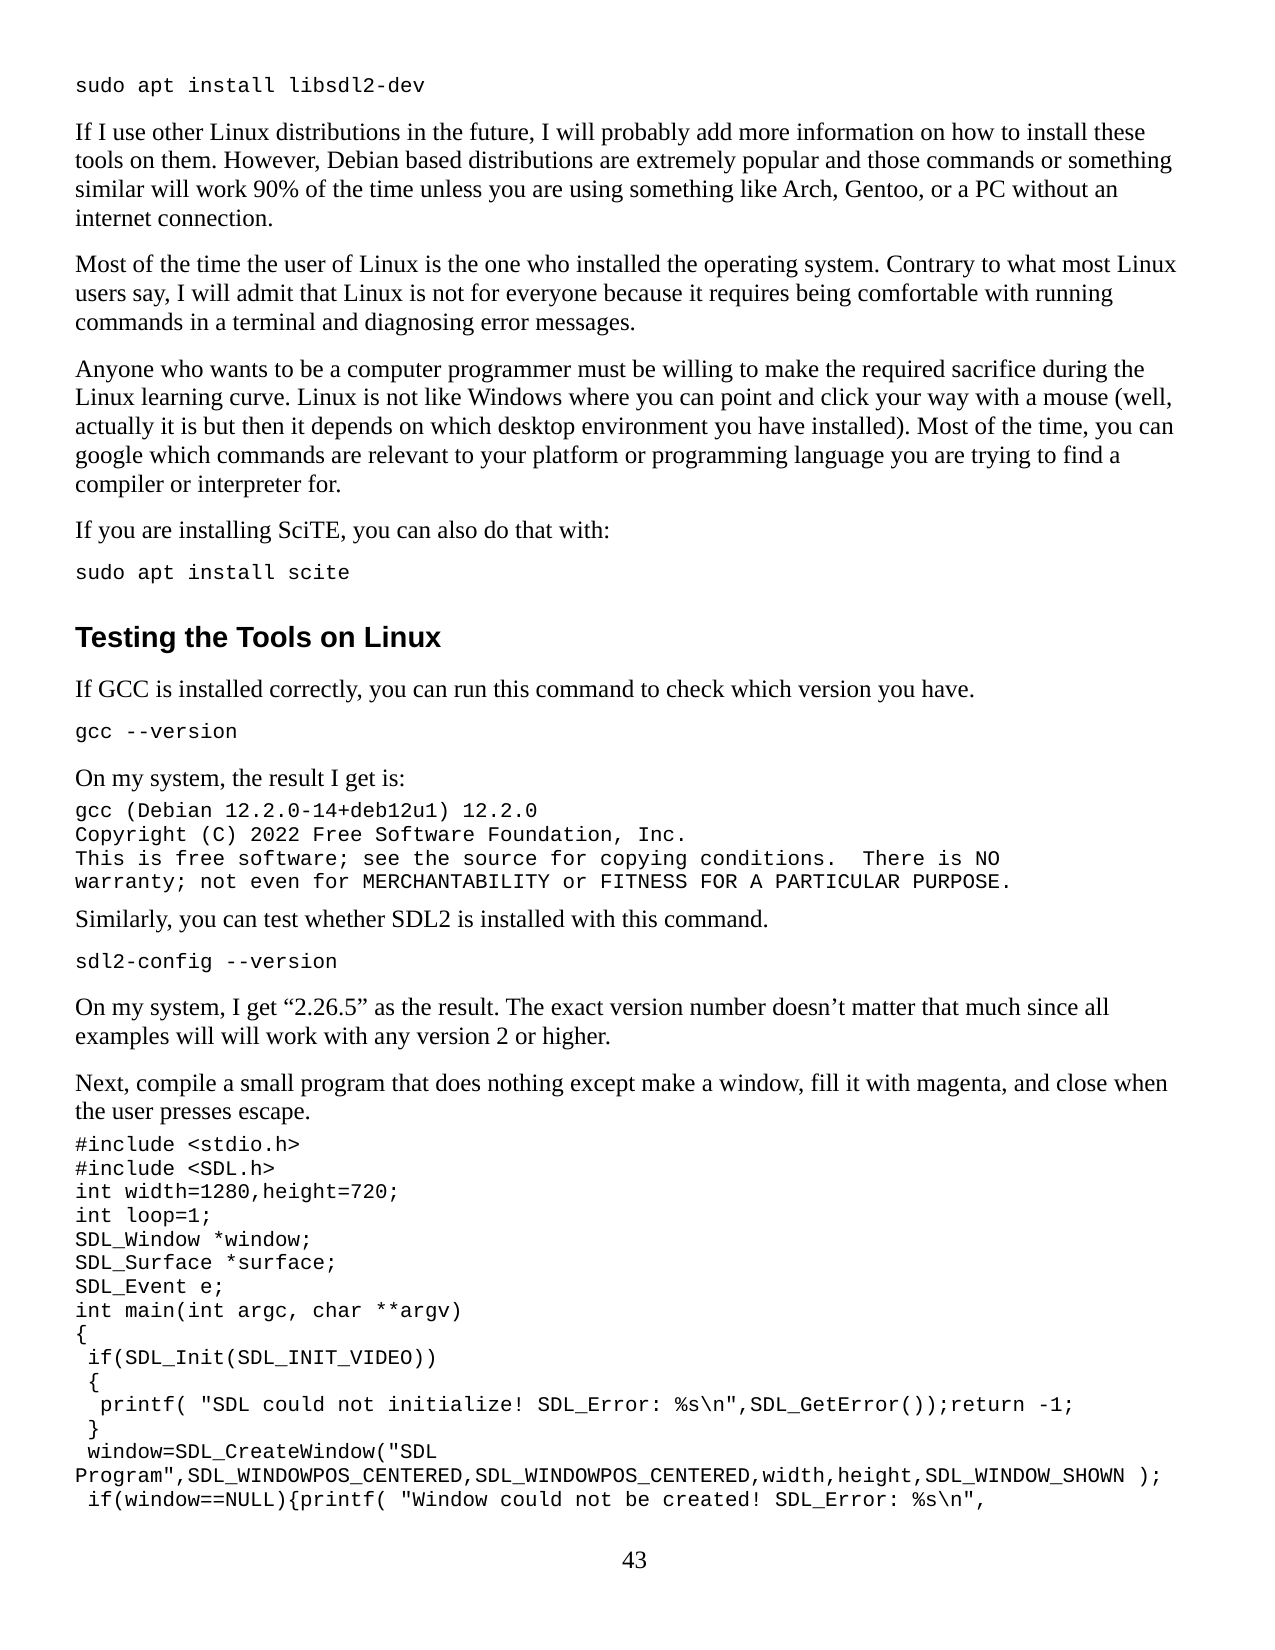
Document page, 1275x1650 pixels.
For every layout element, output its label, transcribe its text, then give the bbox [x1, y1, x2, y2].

text #include <SDL.h> [75, 1158, 1200, 1181]
text } [75, 1418, 1200, 1442]
text SDL_Event e; [75, 1276, 1200, 1300]
text sudo apt install scite [75, 562, 1200, 586]
text If I use other Linux distributions in the future, I will probably add more information on how to install these tools on them. However, Debian based distributions are extremely popular and those commands or something similar will work 90% of the time unless you are using something like Arch, Gentoo, or a PC without an internet connection. [75, 117, 1200, 232]
text SDL_Surface *surface; [75, 1252, 1200, 1276]
text Copyright (C) 2022 Free Software Foundation, Inc. [75, 824, 1200, 848]
text Similarly, you can test whether SDL2 is installed with this command. [75, 904, 1200, 933]
text #include <stdio.h> [75, 1134, 1200, 1158]
text sudo apt install libsdl2-dev [75, 75, 1200, 99]
text Anyone who wants to be a computer programmer must be willing to make the required sacrifice during the Linux learning curve. Linux is not like Windows where you can point and click your way with a mouse (well, actually it is but then it depends on which desktop environment you have installed). Most of the time, you can google which commands are relevant to your platform or programming language you are trying to find a compiler or interpreter for. [75, 354, 1200, 497]
text sdl2-config --version [75, 951, 1200, 974]
text On my system, the result I get is: [75, 763, 1200, 792]
text gcc --version [75, 721, 1200, 745]
text Next, compile a small program that does nothing except make a window, fill it with magenta, and close when the user presses escape. [75, 1068, 1200, 1125]
text { [75, 1323, 1200, 1347]
text int width=1280,height=720; [75, 1181, 1200, 1205]
text This is free software; see the source for copying conditions. There is NO [75, 848, 1200, 871]
text On my system, I get “2.26.5” as the result. The exact version number doesn’t matter that much since all examples will will work with any version 2 or higher. [75, 992, 1200, 1050]
text If you are installing SciTE, you can also do that with: [75, 515, 1200, 544]
text gcc (Debian 12.2.0-14+deb12u1) 12.2.0 [75, 801, 1200, 824]
text if(SDL_Init(SDL_INIT_VIDEO)) [75, 1347, 1200, 1371]
text SDL_Window *window; [75, 1229, 1200, 1252]
text window=SDL_CreateWindow("SDL Program",SDL_WINDOWPOS_CENTERED,SDL_WINDOWPOS_CENTERED,width,height,SDL_WINDOW_SHOWN ); [75, 1442, 1200, 1489]
text int main(int argc, char **argv) [75, 1300, 1200, 1323]
subtitle Testing the Tools on Linux [75, 619, 1200, 653]
text printf( "SDL could not initialize! SDL_Error: %s\n",SDL_GetError());return -1; [75, 1394, 1200, 1418]
text if(window==NULL){printf( "Window could not be created! SDL_Error: %s\n", [75, 1489, 1200, 1512]
text If GCC is installed correctly, you can run this command to check which version you have. [75, 674, 1200, 703]
text int loop=1; [75, 1205, 1200, 1229]
text { [75, 1371, 1200, 1394]
text Most of the time the user of Linux is the one who installed the operating system. Contrary to what most Linux users say, I will admit that Linux is not for everyone because it requires being comfortable with running commands in a terminal and diagnosing error messages. [75, 249, 1200, 336]
text warranty; not even for MERCHANTABILITY or FITNESS FOR A PARTICULAR PURPOSE. [75, 871, 1200, 895]
